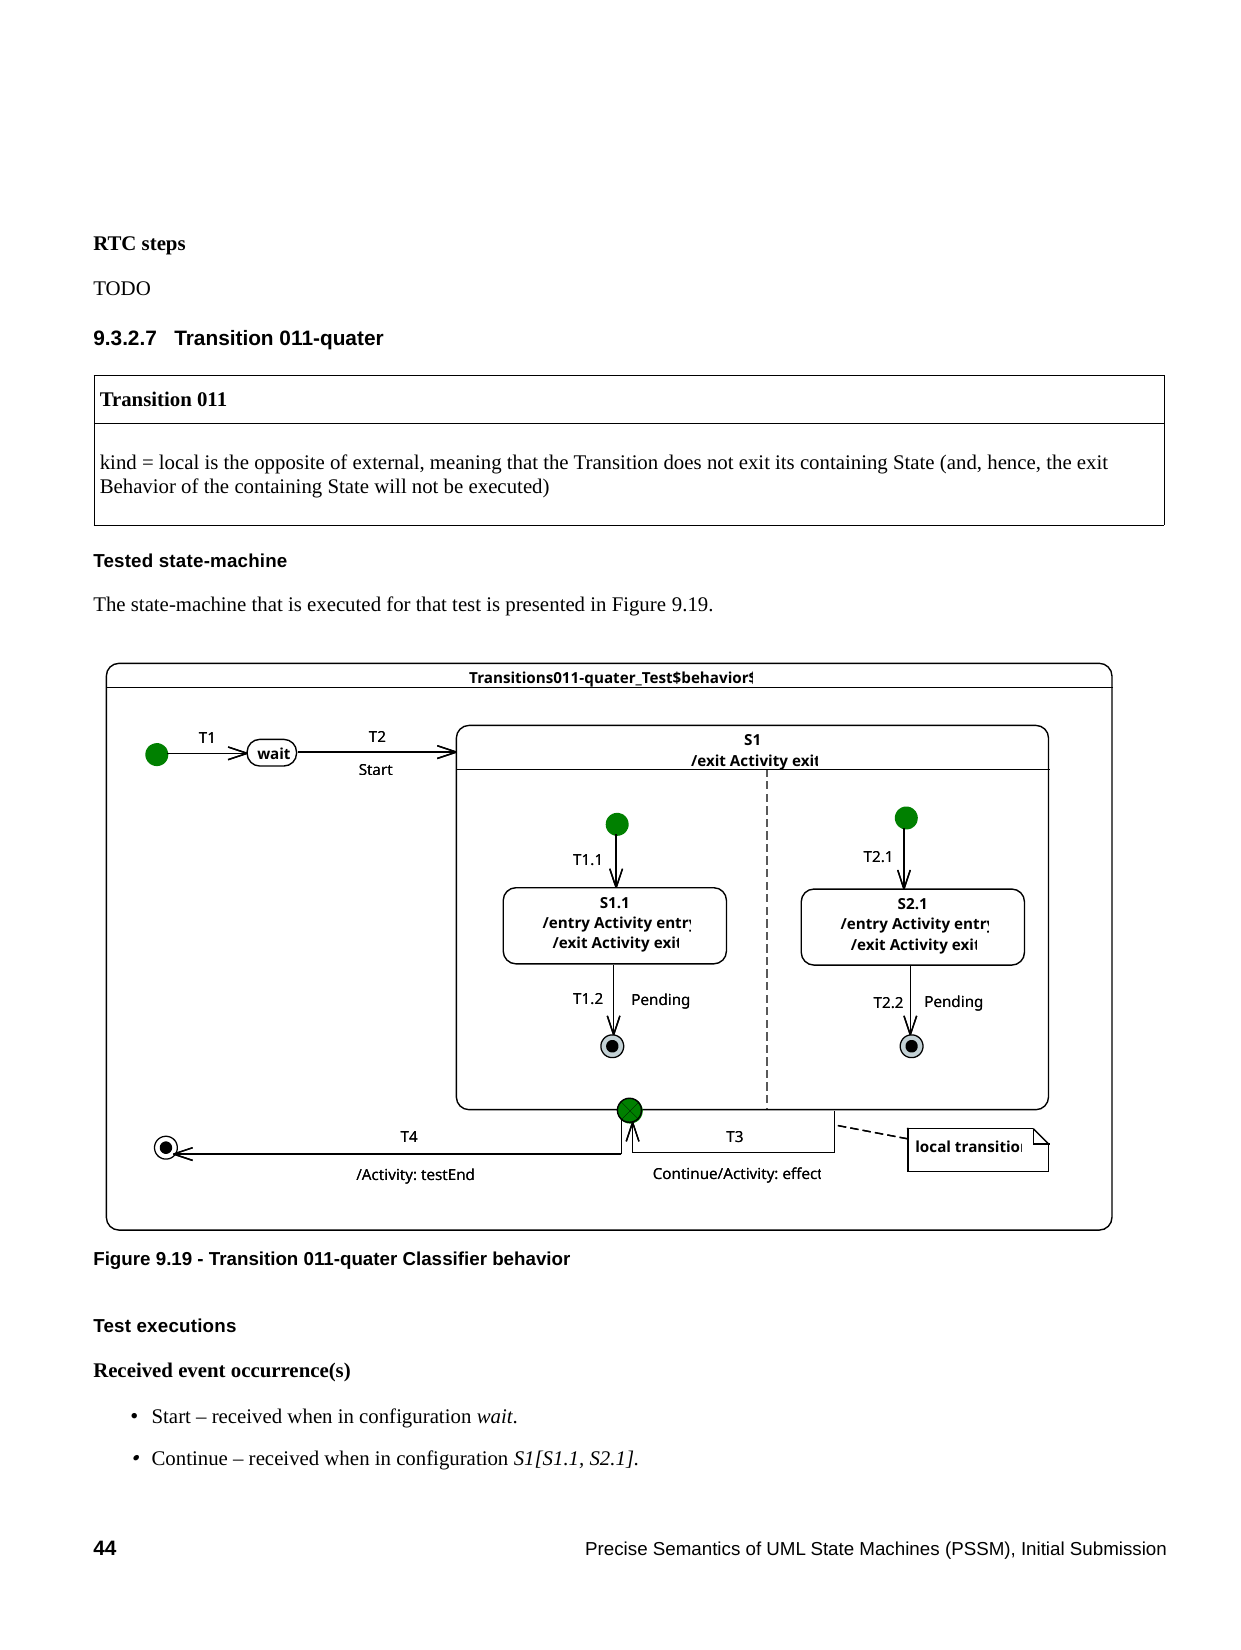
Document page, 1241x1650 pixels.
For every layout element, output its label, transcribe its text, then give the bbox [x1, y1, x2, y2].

list Continue – received when in configuration S1[S1.1, S2.1]. [131, 1445, 1164, 1470]
text TODO [93, 276, 1164, 300]
list Start – received when in configuration wait. [131, 1403, 1164, 1428]
table_cell kind = local is the opposite of external, meaning that the Transition does not exit its containing State (and, hence, the exit Behavior of the containing State will not be executed) [95, 424, 1164, 525]
text Figure 9.19 - Transition 011-quater Classifier behavior [93, 650, 1127, 1269]
table_header Transition 011 [95, 376, 1164, 423]
subtitle Transition 011-quater [93, 325, 1164, 350]
subtitle Tested state-machine [93, 550, 1164, 571]
text The state-machine that is executed for that test is presented in Figure 9.19. [93, 592, 1164, 616]
text RTC steps [93, 231, 1164, 255]
text Received event occurrence(s) [93, 1358, 1164, 1382]
subtitle Test executions [93, 1315, 1164, 1337]
